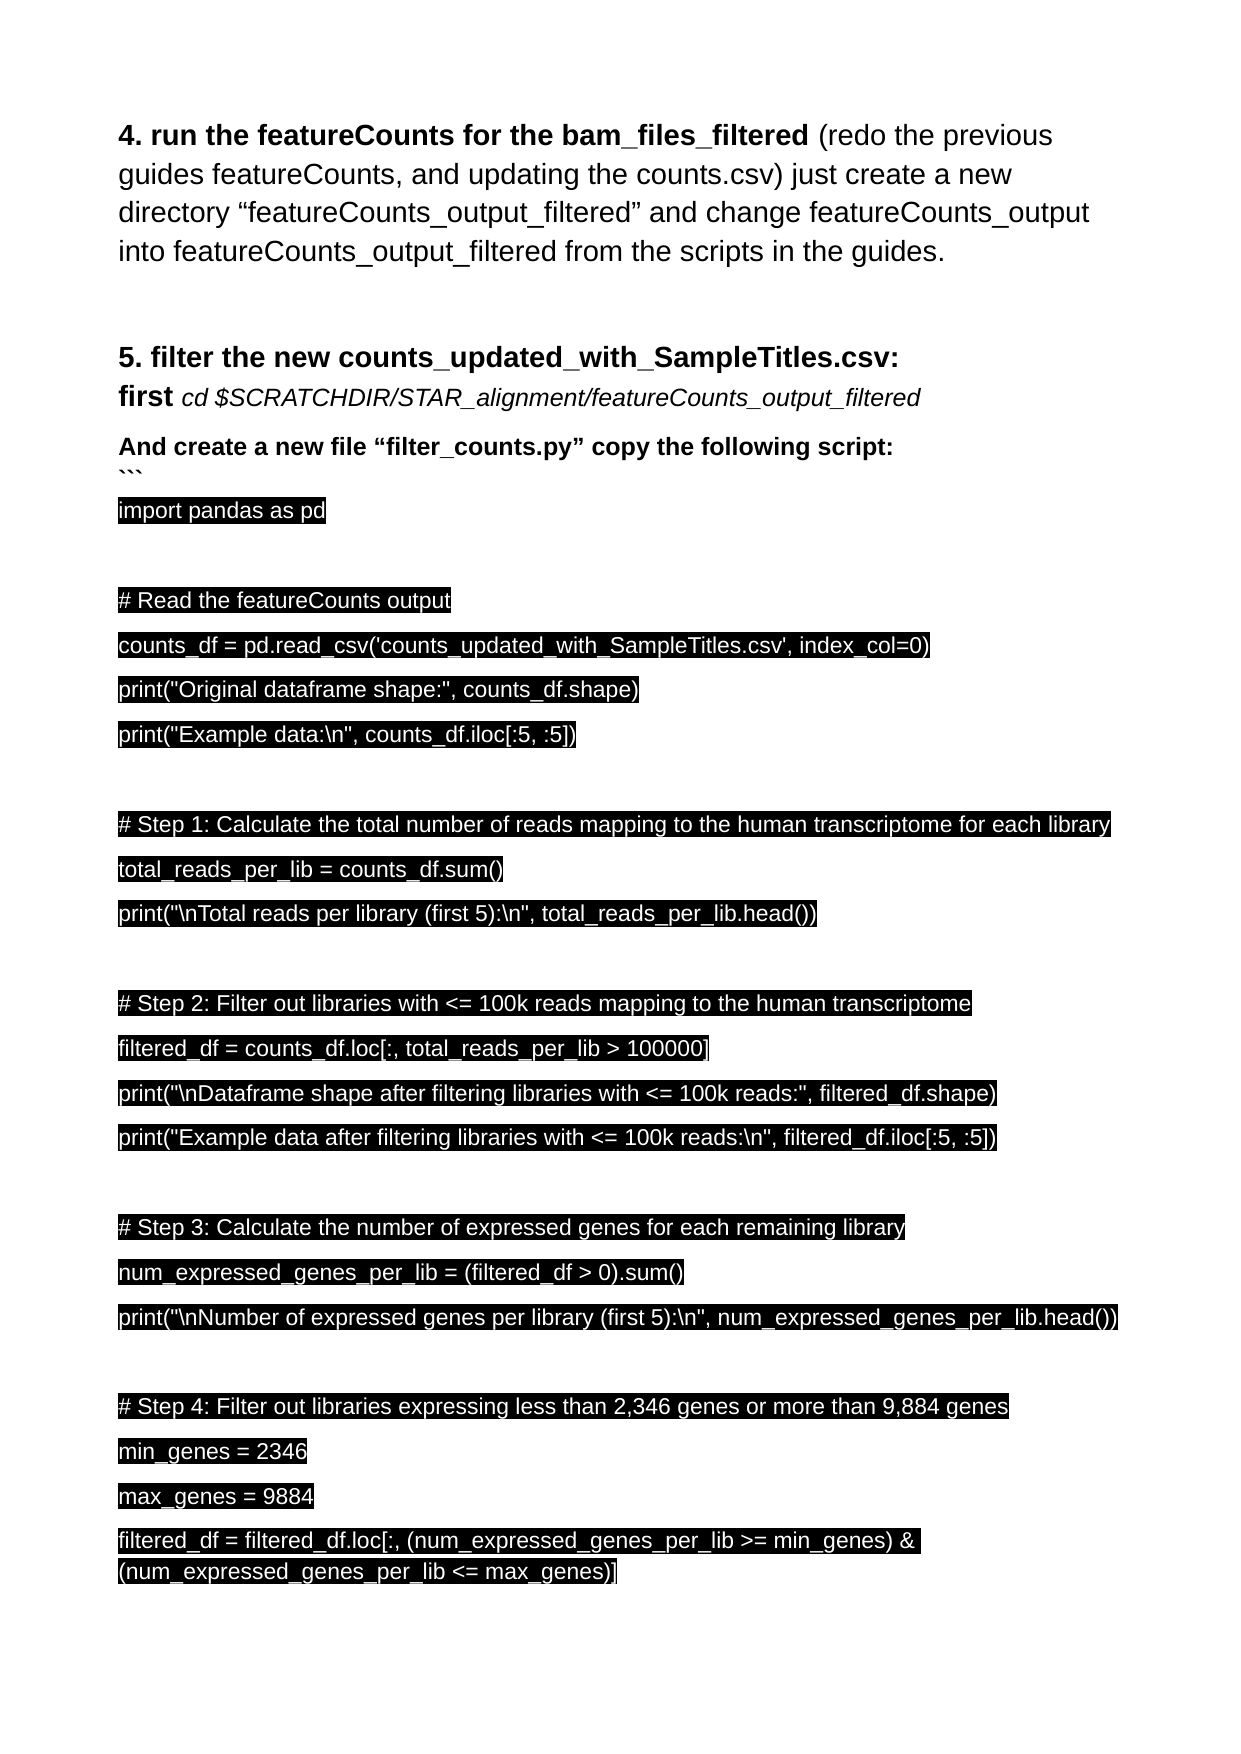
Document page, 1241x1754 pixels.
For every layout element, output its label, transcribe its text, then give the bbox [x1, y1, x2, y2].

text min_genes = 2346 [118, 1438, 1122, 1464]
text # Read the featureCounts output [118, 587, 1122, 613]
text 4. run the featureCounts for the bam_files_filtered (redo the previous guides featureCounts, and updating the counts.csv) just create a new directory “featureCounts_output_filtered” and change featureCounts_output into featureCounts_output_filtered from the scripts in the guides. [118, 118, 1122, 267]
text print("\nTotal reads per library (first 5):\n", total_reads_per_lib.head()) [118, 900, 1122, 927]
text num_expressed_genes_per_lib = (filtered_df > 0).sum() [118, 1259, 1122, 1285]
text filtered_df = filtered_df.loc[:, (num_expressed_genes_per_lib >= min_genes) & (num_expressed_genes_per_lib <= max_genes)] [118, 1527, 1122, 1584]
text filtered_df = counts_df.loc[:, total_reads_per_lib > 100000] [118, 1035, 1122, 1061]
text print("Example data after filtering libraries with <= 100k reads:\n", filtered_df.iloc[:5, :5]) [118, 1124, 1122, 1151]
text 5. filter the new counts_updated_with_SampleTitles.csv: first cd $SCRATCHDIR/STAR_alignment/featureCounts_output_filtered [118, 340, 1122, 412]
text print("\nNumber of expressed genes per library (first 5):\n", num_expressed_genes_per_lib.head()) [118, 1303, 1122, 1330]
text print("Original dataframe shape:", counts_df.shape) [118, 676, 1122, 703]
text # Step 2: Filter out libraries with <= 100k reads mapping to the human transcriptome [118, 990, 1122, 1016]
text # Step 4: Filter out libraries expressing less than 2,346 genes or more than 9,884 genes [118, 1393, 1122, 1419]
text And create a new file “filter_counts.py” copy the following script: ``` import pandas as pd [118, 432, 1122, 524]
text # Step 1: Calculate the total number of reads mapping to the human transcriptome for each library [118, 811, 1122, 837]
text max_genes = 9884 [118, 1483, 1122, 1509]
text total_reads_per_lib = counts_df.sum() [118, 856, 1122, 882]
text # Step 3: Calculate the number of expressed genes for each remaining library [118, 1214, 1122, 1240]
text print("\nDataframe shape after filtering libraries with <= 100k reads:", filtered_df.shape) [118, 1079, 1122, 1106]
text print("Example data:\n", counts_df.iloc[:5, :5]) [118, 721, 1122, 748]
text counts_df = pd.read_csv('counts_updated_with_SampleTitles.csv', index_col=0) [118, 632, 1122, 658]
